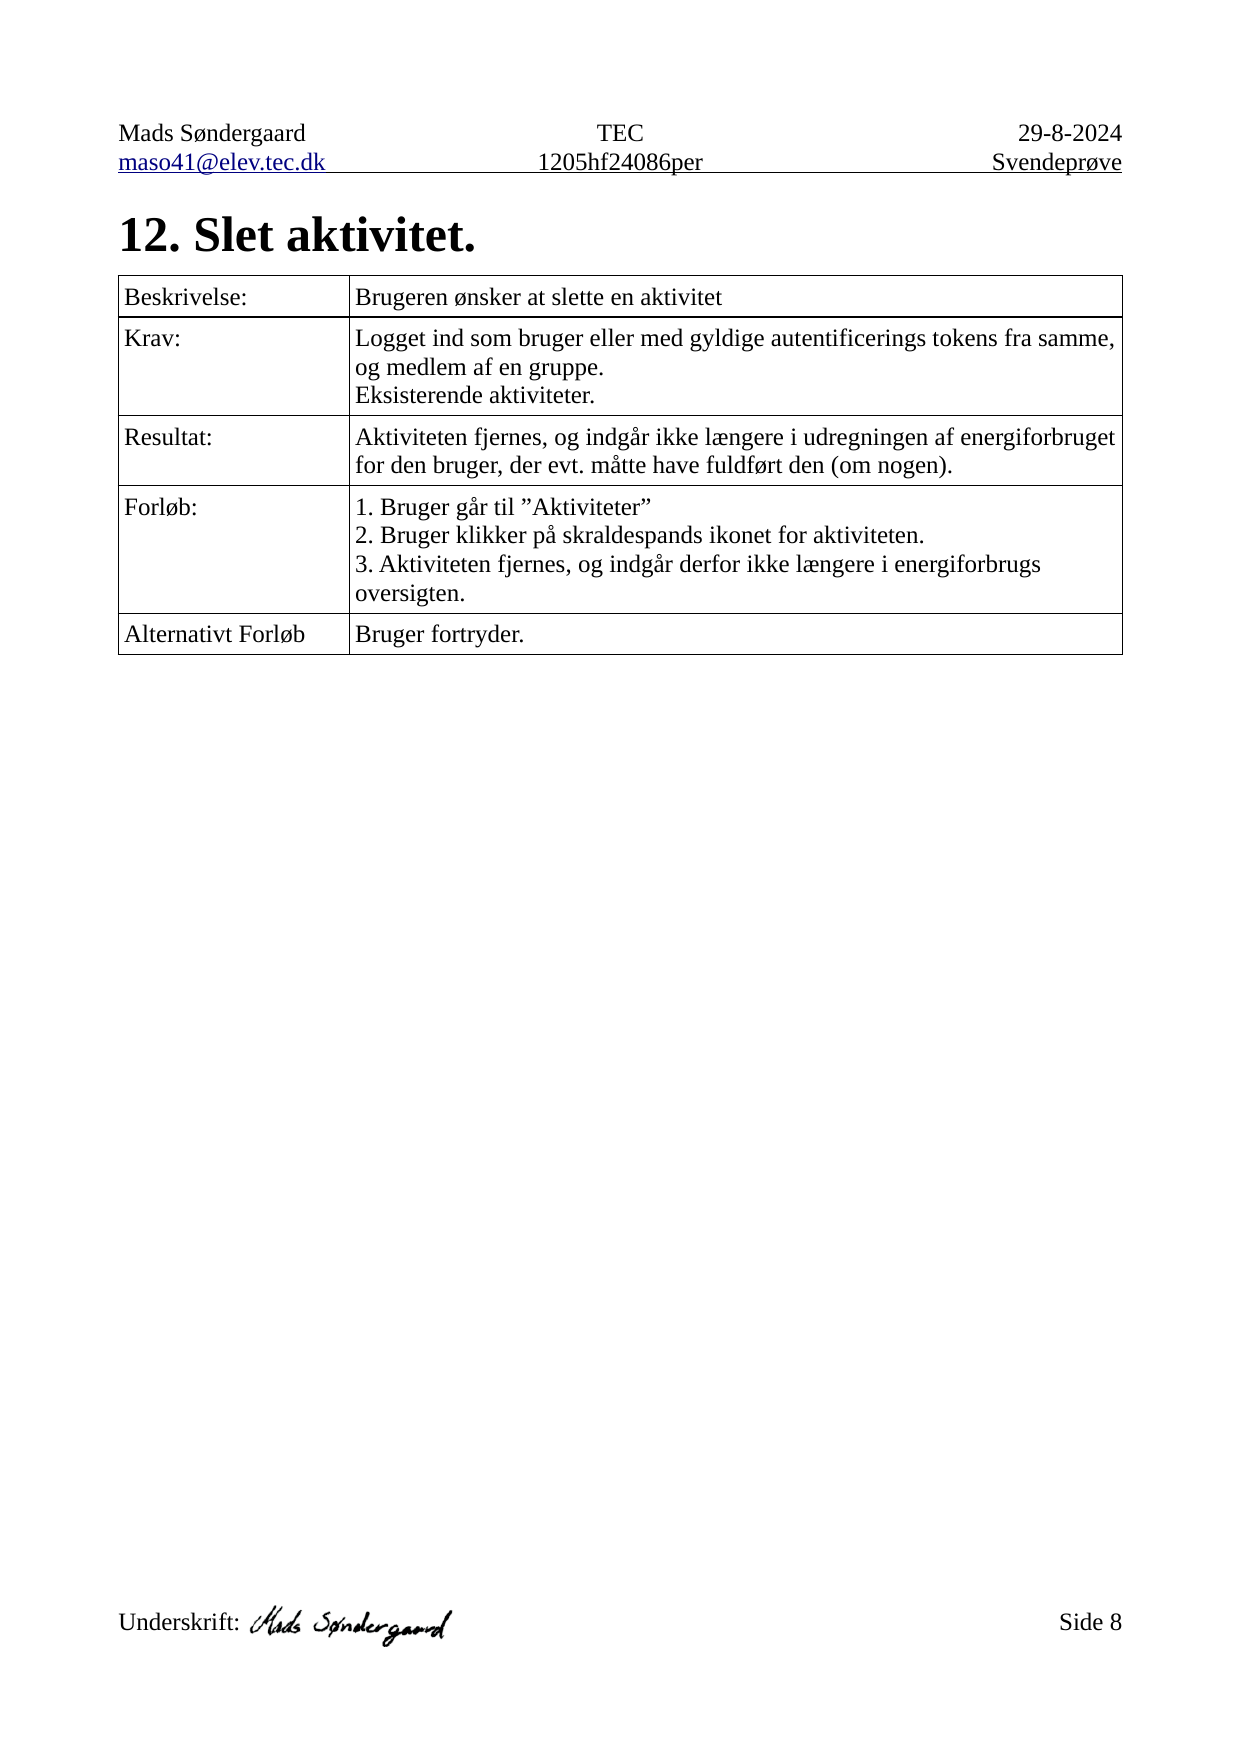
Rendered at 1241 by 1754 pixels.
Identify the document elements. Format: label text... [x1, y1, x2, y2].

table_cell Forløb: [119, 486, 349, 613]
table_header Brugeren ønsker at slette en aktivitet [350, 276, 1122, 316]
table_cell Resultat: [119, 416, 349, 485]
table_cell Alternativt Forløb [119, 614, 349, 654]
table_cell Aktiviteten fjernes, og indgår ikke længere i udregningen af energiforbruget for den bruger, der evt. måtte have fuldført den (om nogen). [350, 416, 1122, 485]
picture [244, 1600, 458, 1647]
table_cell 1. Bruger går til ”Aktiviteter” 2. Bruger klikker på skraldespands ikonet for aktiviteten. 3. Aktiviteten fjernes, og indgår derfor ikke længere i energiforbrugs oversigten. [350, 486, 1122, 613]
subtitle 12. Slet aktivitet. [118, 205, 1122, 263]
table_cell Krav: [119, 318, 349, 415]
table_cell Logget ind som bruger eller med gyldige autentificerings tokens fra samme, og medlem af en gruppe. Eksisterende aktiviteter. [350, 318, 1122, 415]
table_header Beskrivelse: [119, 276, 349, 316]
table_cell Bruger fortryder. [350, 614, 1122, 654]
